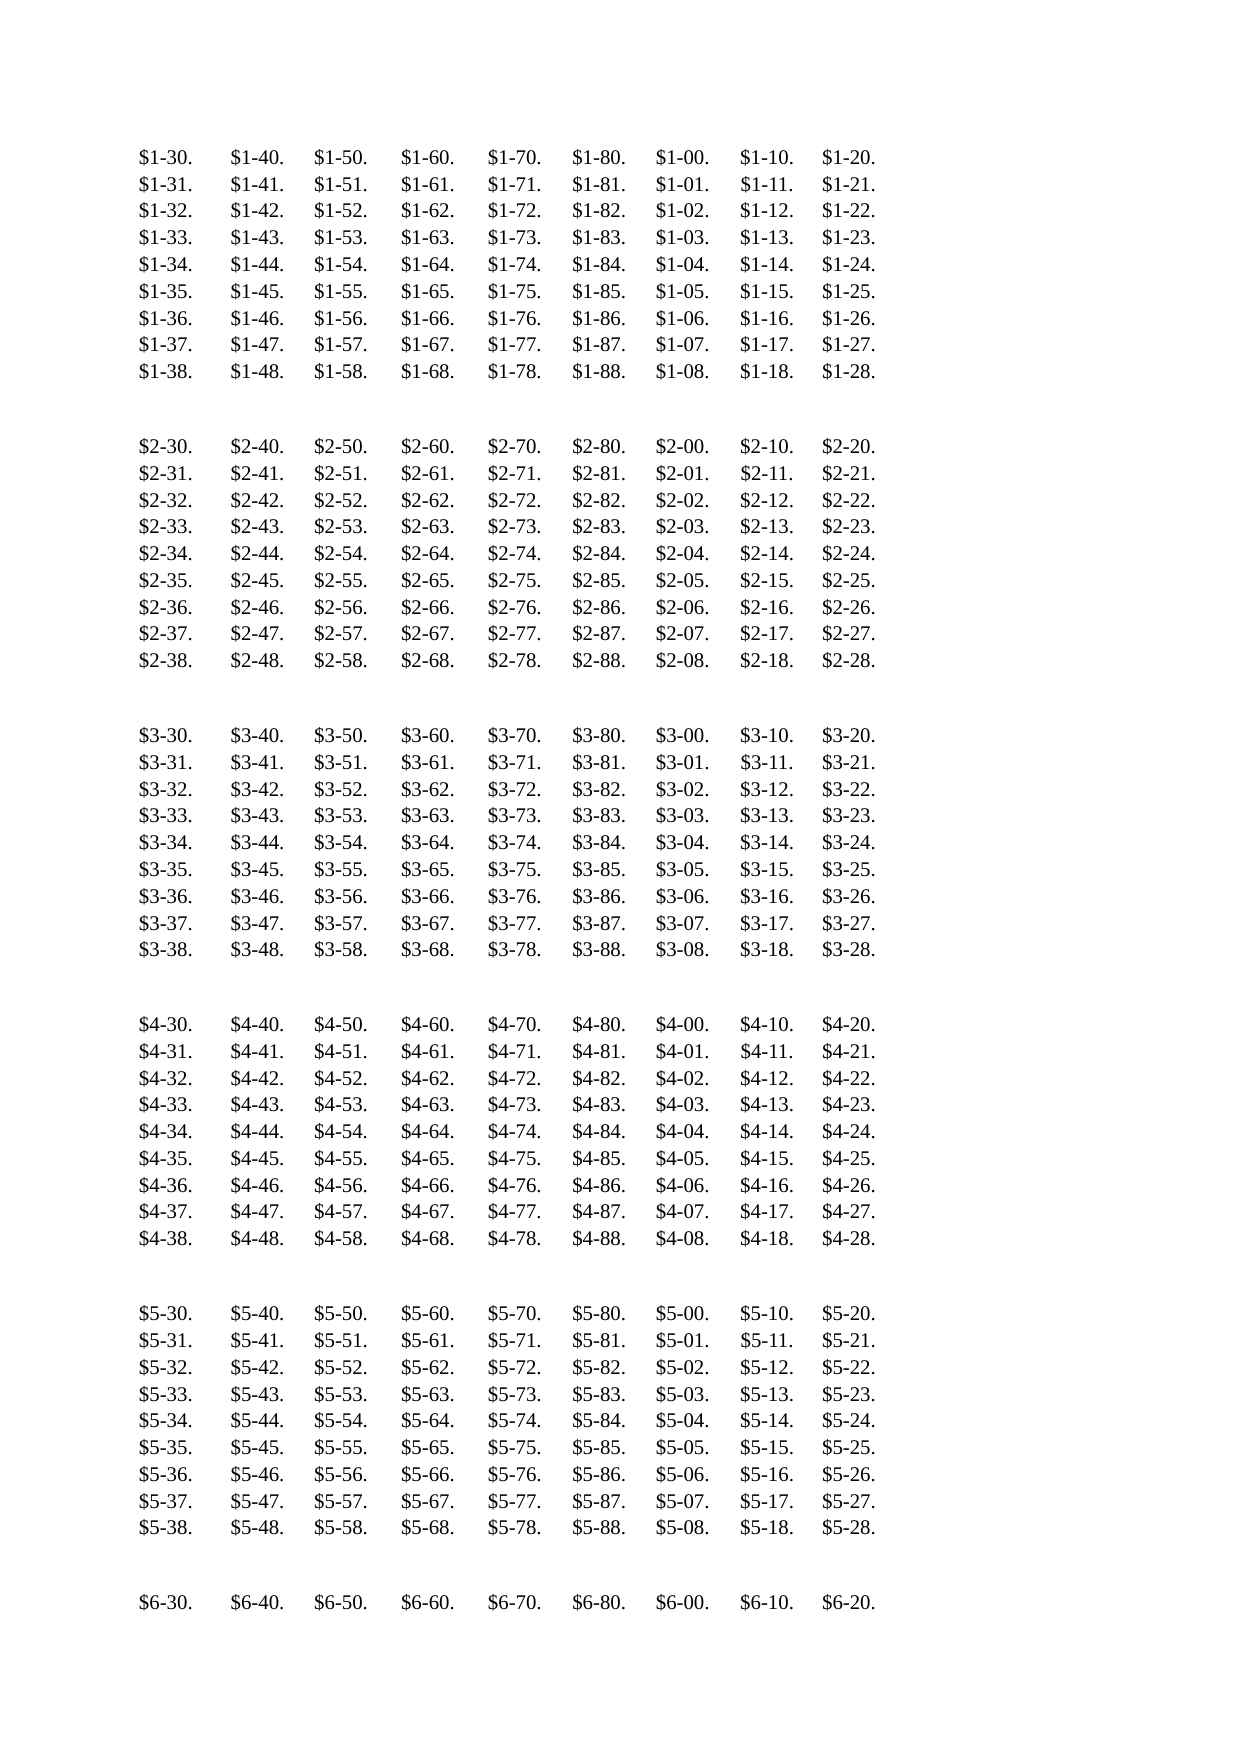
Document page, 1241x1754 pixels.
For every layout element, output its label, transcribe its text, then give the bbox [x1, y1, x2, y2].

table_cell $3-64. [384, 828, 472, 854]
table_cell $1-84. [557, 249, 641, 276]
table_cell $2-73. [472, 512, 557, 538]
table_cell $3-27. [809, 908, 888, 934]
table_cell $3-24. [809, 828, 888, 854]
table_header $2-30. [115, 431, 216, 458]
table_cell $4-68. [384, 1224, 472, 1250]
table_cell $1-58. [298, 356, 383, 383]
table_cell $4-21. [809, 1036, 888, 1063]
table_cell $3-53. [298, 801, 383, 827]
table_cell $1-15. [724, 276, 809, 303]
table_cell $2-38. [115, 645, 216, 672]
table_cell $2-83. [557, 512, 641, 538]
table_cell $5-46. [216, 1459, 298, 1486]
table_cell $2-76. [472, 592, 557, 619]
table_cell $2-23. [809, 512, 888, 538]
table_cell $2-37. [115, 619, 216, 645]
table_cell $5-83. [557, 1379, 641, 1406]
table_cell $5-57. [298, 1486, 383, 1513]
table_cell $4-75. [472, 1143, 557, 1170]
table_cell $5-21. [809, 1325, 888, 1352]
table_cell $3-63. [384, 801, 472, 827]
table_cell $2-06. [641, 592, 724, 619]
table_cell $1-63. [384, 223, 472, 249]
table_cell $4-86. [557, 1170, 641, 1197]
table_cell $5-32. [115, 1352, 216, 1379]
table_cell $4-27. [809, 1197, 888, 1223]
table_cell $2-46. [216, 592, 298, 619]
table_cell $5-25. [809, 1432, 888, 1459]
table_header $6-10. [724, 1588, 809, 1614]
table_cell $4-77. [472, 1197, 557, 1223]
table_cell $4-56. [298, 1170, 383, 1197]
table_header $1-10. [724, 142, 809, 169]
table_cell $1-38. [115, 356, 216, 383]
table_cell $4-44. [216, 1116, 298, 1143]
table_cell $2-63. [384, 512, 472, 538]
table_cell $2-62. [384, 485, 472, 512]
table_cell $2-34. [115, 538, 216, 565]
table_cell $5-54. [298, 1406, 383, 1432]
table_cell $4-11. [724, 1036, 809, 1063]
table_cell $4-15. [724, 1143, 809, 1170]
table_cell $1-35. [115, 276, 216, 303]
table_cell $5-51. [298, 1325, 383, 1352]
table_cell $5-12. [724, 1352, 809, 1379]
table_cell $4-26. [809, 1170, 888, 1197]
table_cell $4-82. [557, 1063, 641, 1090]
table_header $4-40. [216, 1009, 298, 1036]
table_header $2-50. [298, 431, 383, 458]
table_cell $4-52. [298, 1063, 383, 1090]
table_header $5-30. [115, 1299, 216, 1325]
table_cell $2-02. [641, 485, 724, 512]
table_cell $4-43. [216, 1090, 298, 1116]
table_cell $1-27. [809, 330, 888, 356]
table_cell $3-48. [216, 935, 298, 961]
table_cell $1-32. [115, 196, 216, 222]
table_cell $2-87. [557, 619, 641, 645]
table_cell $2-18. [724, 645, 809, 672]
table_cell $4-73. [472, 1090, 557, 1116]
table_cell $4-06. [641, 1170, 724, 1197]
table_cell $2-72. [472, 485, 557, 512]
table_header $1-80. [557, 142, 641, 169]
table_cell $2-13. [724, 512, 809, 538]
table_cell $4-81. [557, 1036, 641, 1063]
table_header $2-10. [724, 431, 809, 458]
table_cell $1-43. [216, 223, 298, 249]
table_cell $4-88. [557, 1224, 641, 1250]
table_cell $5-88. [557, 1513, 641, 1539]
table_cell $1-56. [298, 303, 383, 329]
table_cell $3-23. [809, 801, 888, 827]
table_cell $5-53. [298, 1379, 383, 1406]
table_cell $3-25. [809, 854, 888, 881]
table_cell $2-11. [724, 458, 809, 485]
table_cell $2-44. [216, 538, 298, 565]
table_cell $3-07. [641, 908, 724, 934]
table_cell $1-52. [298, 196, 383, 222]
table_cell $1-13. [724, 223, 809, 249]
table_cell $5-16. [724, 1459, 809, 1486]
table_cell $1-74. [472, 249, 557, 276]
table_cell $4-53. [298, 1090, 383, 1116]
table_cell $4-66. [384, 1170, 472, 1197]
table_cell $2-66. [384, 592, 472, 619]
table_cell $5-78. [472, 1513, 557, 1539]
table_cell $3-66. [384, 881, 472, 908]
table_header $5-80. [557, 1299, 641, 1325]
table_cell $5-33. [115, 1379, 216, 1406]
table_cell $5-81. [557, 1325, 641, 1352]
table_cell $1-05. [641, 276, 724, 303]
table_cell $1-77. [472, 330, 557, 356]
table_header $3-20. [809, 720, 888, 747]
table_header $1-40. [216, 142, 298, 169]
table_cell $1-16. [724, 303, 809, 329]
table_cell $3-02. [641, 774, 724, 801]
table_cell $4-05. [641, 1143, 724, 1170]
table_header $4-30. [115, 1009, 216, 1036]
table_header $5-10. [724, 1299, 809, 1325]
table_cell $2-53. [298, 512, 383, 538]
table_cell $3-31. [115, 747, 216, 774]
table_cell $2-56. [298, 592, 383, 619]
table_cell $4-37. [115, 1197, 216, 1223]
table_cell $5-45. [216, 1432, 298, 1459]
table_cell $3-68. [384, 935, 472, 961]
table_cell $4-38. [115, 1224, 216, 1250]
table_cell $4-72. [472, 1063, 557, 1090]
table_cell $1-41. [216, 169, 298, 196]
table_cell $3-15. [724, 854, 809, 881]
table_cell $2-03. [641, 512, 724, 538]
table_cell $2-81. [557, 458, 641, 485]
table_cell $5-22. [809, 1352, 888, 1379]
table_cell $3-61. [384, 747, 472, 774]
table_cell $4-25. [809, 1143, 888, 1170]
table_cell $1-64. [384, 249, 472, 276]
table_cell $5-73. [472, 1379, 557, 1406]
table_header $3-30. [115, 720, 216, 747]
table_header $6-60. [384, 1588, 472, 1614]
table_cell $1-47. [216, 330, 298, 356]
table_cell $1-61. [384, 169, 472, 196]
table_cell $5-65. [384, 1432, 472, 1459]
table_cell $1-06. [641, 303, 724, 329]
table_cell $2-01. [641, 458, 724, 485]
table_header $5-50. [298, 1299, 383, 1325]
table_cell $4-63. [384, 1090, 472, 1116]
table_cell $1-86. [557, 303, 641, 329]
table_cell $4-28. [809, 1224, 888, 1250]
table_cell $4-32. [115, 1063, 216, 1090]
table_header $3-50. [298, 720, 383, 747]
table_cell $3-12. [724, 774, 809, 801]
table_header $4-60. [384, 1009, 472, 1036]
table_cell $5-52. [298, 1352, 383, 1379]
table_cell $5-23. [809, 1379, 888, 1406]
table_cell $3-46. [216, 881, 298, 908]
table_cell $4-46. [216, 1170, 298, 1197]
table_cell $4-85. [557, 1143, 641, 1170]
table_cell $4-67. [384, 1197, 472, 1223]
table_cell $5-63. [384, 1379, 472, 1406]
table_cell $3-62. [384, 774, 472, 801]
table_cell $3-28. [809, 935, 888, 961]
table_cell $5-37. [115, 1486, 216, 1513]
table_cell $4-61. [384, 1036, 472, 1063]
table_cell $1-51. [298, 169, 383, 196]
table_cell $4-64. [384, 1116, 472, 1143]
table_cell $2-22. [809, 485, 888, 512]
table_cell $5-05. [641, 1432, 724, 1459]
table_cell $4-08. [641, 1224, 724, 1250]
table_cell $1-31. [115, 169, 216, 196]
table_header $3-60. [384, 720, 472, 747]
table_cell $5-03. [641, 1379, 724, 1406]
table_cell $2-17. [724, 619, 809, 645]
table_cell $1-67. [384, 330, 472, 356]
table_cell $3-08. [641, 935, 724, 961]
table_cell $2-58. [298, 645, 383, 672]
table_cell $3-56. [298, 881, 383, 908]
table_cell $2-33. [115, 512, 216, 538]
table_header $4-70. [472, 1009, 557, 1036]
table_cell $4-57. [298, 1197, 383, 1223]
table_cell $1-18. [724, 356, 809, 383]
table_cell $5-02. [641, 1352, 724, 1379]
table_cell $1-14. [724, 249, 809, 276]
table_header $3-70. [472, 720, 557, 747]
table_cell $5-28. [809, 1513, 888, 1539]
table_cell $2-14. [724, 538, 809, 565]
table_cell $5-24. [809, 1406, 888, 1432]
table_cell $5-75. [472, 1432, 557, 1459]
table_cell $1-25. [809, 276, 888, 303]
table_cell $1-22. [809, 196, 888, 222]
table_cell $5-11. [724, 1325, 809, 1352]
table_cell $2-67. [384, 619, 472, 645]
table_header $3-40. [216, 720, 298, 747]
table_header $2-00. [641, 431, 724, 458]
table_header $2-40. [216, 431, 298, 458]
table_cell $5-14. [724, 1406, 809, 1432]
table_cell $4-03. [641, 1090, 724, 1116]
table_cell $2-07. [641, 619, 724, 645]
table_cell $4-18. [724, 1224, 809, 1250]
table_header $5-40. [216, 1299, 298, 1325]
table_cell $5-38. [115, 1513, 216, 1539]
table_cell $2-28. [809, 645, 888, 672]
table_header $4-20. [809, 1009, 888, 1036]
table_cell $1-17. [724, 330, 809, 356]
table_cell $3-17. [724, 908, 809, 934]
table_cell $2-16. [724, 592, 809, 619]
table_cell $1-68. [384, 356, 472, 383]
table_cell $4-24. [809, 1116, 888, 1143]
table_cell $4-83. [557, 1090, 641, 1116]
table_cell $2-24. [809, 538, 888, 565]
table_cell $3-55. [298, 854, 383, 881]
table_cell $3-13. [724, 801, 809, 827]
table_cell $1-87. [557, 330, 641, 356]
table_header $5-60. [384, 1299, 472, 1325]
table_cell $5-17. [724, 1486, 809, 1513]
table_cell $5-77. [472, 1486, 557, 1513]
table_cell $3-74. [472, 828, 557, 854]
table_header $6-70. [472, 1588, 557, 1614]
table_cell $1-48. [216, 356, 298, 383]
table_cell $5-74. [472, 1406, 557, 1432]
table_cell $5-15. [724, 1432, 809, 1459]
table_header $6-00. [641, 1588, 724, 1614]
table_cell $4-35. [115, 1143, 216, 1170]
table_cell $2-78. [472, 645, 557, 672]
table_cell $3-57. [298, 908, 383, 934]
table_cell $3-45. [216, 854, 298, 881]
table_cell $4-76. [472, 1170, 557, 1197]
table_cell $1-45. [216, 276, 298, 303]
table_cell $5-66. [384, 1459, 472, 1486]
table_header $1-50. [298, 142, 383, 169]
table_cell $1-55. [298, 276, 383, 303]
table_cell $5-36. [115, 1459, 216, 1486]
table_cell $2-75. [472, 565, 557, 592]
table_cell $4-42. [216, 1063, 298, 1090]
table_cell $1-08. [641, 356, 724, 383]
table_cell $4-58. [298, 1224, 383, 1250]
table_cell $2-77. [472, 619, 557, 645]
table_cell $3-75. [472, 854, 557, 881]
table_cell $3-88. [557, 935, 641, 961]
table_cell $4-13. [724, 1090, 809, 1116]
table_cell $5-61. [384, 1325, 472, 1352]
table_header $4-50. [298, 1009, 383, 1036]
table_cell $3-05. [641, 854, 724, 881]
table_cell $4-16. [724, 1170, 809, 1197]
table_cell $1-73. [472, 223, 557, 249]
table_cell $3-85. [557, 854, 641, 881]
table_cell $2-55. [298, 565, 383, 592]
table_cell $4-12. [724, 1063, 809, 1090]
table_cell $5-64. [384, 1406, 472, 1432]
table_cell $3-47. [216, 908, 298, 934]
table_cell $2-05. [641, 565, 724, 592]
table_cell $5-44. [216, 1406, 298, 1432]
table_cell $1-12. [724, 196, 809, 222]
table_cell $4-47. [216, 1197, 298, 1223]
table_header $1-30. [115, 142, 216, 169]
table_cell $3-33. [115, 801, 216, 827]
table_cell $1-81. [557, 169, 641, 196]
table_cell $4-04. [641, 1116, 724, 1143]
table_cell $3-21. [809, 747, 888, 774]
table_cell $1-01. [641, 169, 724, 196]
table_cell $5-35. [115, 1432, 216, 1459]
table_cell $2-74. [472, 538, 557, 565]
table_cell $2-35. [115, 565, 216, 592]
table_header $5-20. [809, 1299, 888, 1325]
table_cell $2-47. [216, 619, 298, 645]
table_cell $4-17. [724, 1197, 809, 1223]
table_cell $5-87. [557, 1486, 641, 1513]
table_cell $3-51. [298, 747, 383, 774]
table_cell $3-37. [115, 908, 216, 934]
table_cell $3-11. [724, 747, 809, 774]
table_cell $2-15. [724, 565, 809, 592]
table_cell $4-87. [557, 1197, 641, 1223]
table_cell $4-34. [115, 1116, 216, 1143]
table_header $6-50. [298, 1588, 383, 1614]
table_cell $2-57. [298, 619, 383, 645]
table_cell $1-54. [298, 249, 383, 276]
table_cell $5-04. [641, 1406, 724, 1432]
table_header $6-30. [115, 1588, 216, 1614]
table_cell $5-18. [724, 1513, 809, 1539]
table_cell $3-14. [724, 828, 809, 854]
table_cell $5-47. [216, 1486, 298, 1513]
table_cell $1-36. [115, 303, 216, 329]
table_cell $4-62. [384, 1063, 472, 1090]
table_cell $5-08. [641, 1513, 724, 1539]
table_cell $2-68. [384, 645, 472, 672]
table_cell $3-18. [724, 935, 809, 961]
table_cell $3-38. [115, 935, 216, 961]
table_cell $2-36. [115, 592, 216, 619]
table_header $2-60. [384, 431, 472, 458]
table_cell $2-48. [216, 645, 298, 672]
table_cell $2-41. [216, 458, 298, 485]
table_cell $2-32. [115, 485, 216, 512]
table_cell $2-88. [557, 645, 641, 672]
table_cell $3-04. [641, 828, 724, 854]
table_cell $2-08. [641, 645, 724, 672]
table_cell $2-71. [472, 458, 557, 485]
table_cell $1-76. [472, 303, 557, 329]
table_cell $4-71. [472, 1036, 557, 1063]
table_cell $1-21. [809, 169, 888, 196]
table_cell $3-16. [724, 881, 809, 908]
table_cell $3-86. [557, 881, 641, 908]
table_cell $5-01. [641, 1325, 724, 1352]
table_cell $2-45. [216, 565, 298, 592]
table_cell $4-31. [115, 1036, 216, 1063]
table_cell $5-58. [298, 1513, 383, 1539]
table_cell $3-22. [809, 774, 888, 801]
table_cell $3-34. [115, 828, 216, 854]
table_cell $1-71. [472, 169, 557, 196]
table_cell $1-26. [809, 303, 888, 329]
table_header $4-10. [724, 1009, 809, 1036]
table_cell $5-84. [557, 1406, 641, 1432]
table_cell $1-75. [472, 276, 557, 303]
table_cell $3-71. [472, 747, 557, 774]
table_cell $3-73. [472, 801, 557, 827]
table_cell $3-03. [641, 801, 724, 827]
table_cell $2-04. [641, 538, 724, 565]
table_cell $3-32. [115, 774, 216, 801]
table_cell $1-03. [641, 223, 724, 249]
table_header $6-20. [809, 1588, 888, 1614]
table_cell $4-65. [384, 1143, 472, 1170]
table_cell $1-88. [557, 356, 641, 383]
table_cell $2-25. [809, 565, 888, 592]
table_header $5-70. [472, 1299, 557, 1325]
table_cell $2-42. [216, 485, 298, 512]
table_cell $3-01. [641, 747, 724, 774]
table_header $4-00. [641, 1009, 724, 1036]
table_cell $5-06. [641, 1459, 724, 1486]
table_cell $3-65. [384, 854, 472, 881]
table_cell $2-27. [809, 619, 888, 645]
table_cell $5-42. [216, 1352, 298, 1379]
table_cell $1-44. [216, 249, 298, 276]
table_cell $2-26. [809, 592, 888, 619]
table_cell $2-12. [724, 485, 809, 512]
table_header $3-80. [557, 720, 641, 747]
table_cell $1-02. [641, 196, 724, 222]
table_cell $2-65. [384, 565, 472, 592]
table_cell $1-34. [115, 249, 216, 276]
table_cell $2-85. [557, 565, 641, 592]
table_cell $1-53. [298, 223, 383, 249]
table_cell $5-13. [724, 1379, 809, 1406]
table_cell $3-36. [115, 881, 216, 908]
table_cell $3-43. [216, 801, 298, 827]
table_cell $5-43. [216, 1379, 298, 1406]
table_cell $3-42. [216, 774, 298, 801]
table_header $2-80. [557, 431, 641, 458]
table_cell $5-72. [472, 1352, 557, 1379]
table_cell $4-14. [724, 1116, 809, 1143]
table_cell $3-52. [298, 774, 383, 801]
table_cell $5-68. [384, 1513, 472, 1539]
table_cell $3-67. [384, 908, 472, 934]
table_header $4-80. [557, 1009, 641, 1036]
table_header $5-00. [641, 1299, 724, 1325]
table_cell $3-82. [557, 774, 641, 801]
table_cell $1-24. [809, 249, 888, 276]
table_cell $4-84. [557, 1116, 641, 1143]
table_cell $4-01. [641, 1036, 724, 1063]
table_cell $1-33. [115, 223, 216, 249]
table_cell $5-67. [384, 1486, 472, 1513]
table_cell $5-27. [809, 1486, 888, 1513]
table_header $6-80. [557, 1588, 641, 1614]
table_header $1-60. [384, 142, 472, 169]
table_cell $4-22. [809, 1063, 888, 1090]
table_cell $5-62. [384, 1352, 472, 1379]
table_cell $4-54. [298, 1116, 383, 1143]
table_cell $1-23. [809, 223, 888, 249]
table_cell $2-54. [298, 538, 383, 565]
table_cell $2-64. [384, 538, 472, 565]
table_cell $2-31. [115, 458, 216, 485]
table_cell $1-37. [115, 330, 216, 356]
table_cell $5-82. [557, 1352, 641, 1379]
table_cell $3-41. [216, 747, 298, 774]
table_cell $3-06. [641, 881, 724, 908]
table_cell $4-07. [641, 1197, 724, 1223]
table_cell $1-82. [557, 196, 641, 222]
table_cell $3-87. [557, 908, 641, 934]
table_cell $5-07. [641, 1486, 724, 1513]
table_header $6-40. [216, 1588, 298, 1614]
table_cell $5-56. [298, 1459, 383, 1486]
table_cell $5-34. [115, 1406, 216, 1432]
table_cell $5-85. [557, 1432, 641, 1459]
table_cell $1-07. [641, 330, 724, 356]
table_cell $1-57. [298, 330, 383, 356]
table_cell $4-41. [216, 1036, 298, 1063]
table_header $3-00. [641, 720, 724, 747]
table_cell $5-71. [472, 1325, 557, 1352]
table_cell $3-54. [298, 828, 383, 854]
table_cell $4-48. [216, 1224, 298, 1250]
table_cell $1-11. [724, 169, 809, 196]
table_cell $1-65. [384, 276, 472, 303]
table_header $1-70. [472, 142, 557, 169]
table_cell $5-26. [809, 1459, 888, 1486]
table_cell $2-21. [809, 458, 888, 485]
table_cell $3-77. [472, 908, 557, 934]
table_cell $3-58. [298, 935, 383, 961]
table_cell $4-02. [641, 1063, 724, 1090]
table_cell $3-81. [557, 747, 641, 774]
table_cell $3-76. [472, 881, 557, 908]
table_cell $3-83. [557, 801, 641, 827]
table_cell $1-66. [384, 303, 472, 329]
table_cell $1-04. [641, 249, 724, 276]
table_cell $1-72. [472, 196, 557, 222]
table_cell $1-42. [216, 196, 298, 222]
table_cell $5-41. [216, 1325, 298, 1352]
table_cell $2-51. [298, 458, 383, 485]
table_cell $4-74. [472, 1116, 557, 1143]
table_cell $1-62. [384, 196, 472, 222]
table_cell $2-84. [557, 538, 641, 565]
table_header $2-20. [809, 431, 888, 458]
table_header $2-70. [472, 431, 557, 458]
table_cell $2-52. [298, 485, 383, 512]
table_cell $4-36. [115, 1170, 216, 1197]
table_cell $3-35. [115, 854, 216, 881]
table_cell $2-82. [557, 485, 641, 512]
table_cell $5-76. [472, 1459, 557, 1486]
table_cell $1-78. [472, 356, 557, 383]
table_cell $3-72. [472, 774, 557, 801]
table_cell $3-44. [216, 828, 298, 854]
table_header $1-20. [809, 142, 888, 169]
table_cell $4-55. [298, 1143, 383, 1170]
table_cell $1-28. [809, 356, 888, 383]
table_cell $1-85. [557, 276, 641, 303]
table_cell $3-78. [472, 935, 557, 961]
table_cell $5-86. [557, 1459, 641, 1486]
table_cell $2-86. [557, 592, 641, 619]
table_cell $4-23. [809, 1090, 888, 1116]
table_header $3-10. [724, 720, 809, 747]
table_cell $5-48. [216, 1513, 298, 1539]
table_cell $3-84. [557, 828, 641, 854]
table_cell $5-55. [298, 1432, 383, 1459]
table_cell $2-61. [384, 458, 472, 485]
table_cell $4-78. [472, 1224, 557, 1250]
table_cell $4-51. [298, 1036, 383, 1063]
table_cell $3-26. [809, 881, 888, 908]
table_cell $2-43. [216, 512, 298, 538]
table_cell $5-31. [115, 1325, 216, 1352]
table_cell $1-83. [557, 223, 641, 249]
table_cell $4-33. [115, 1090, 216, 1116]
table_header $1-00. [641, 142, 724, 169]
table_cell $1-46. [216, 303, 298, 329]
table_cell $4-45. [216, 1143, 298, 1170]
